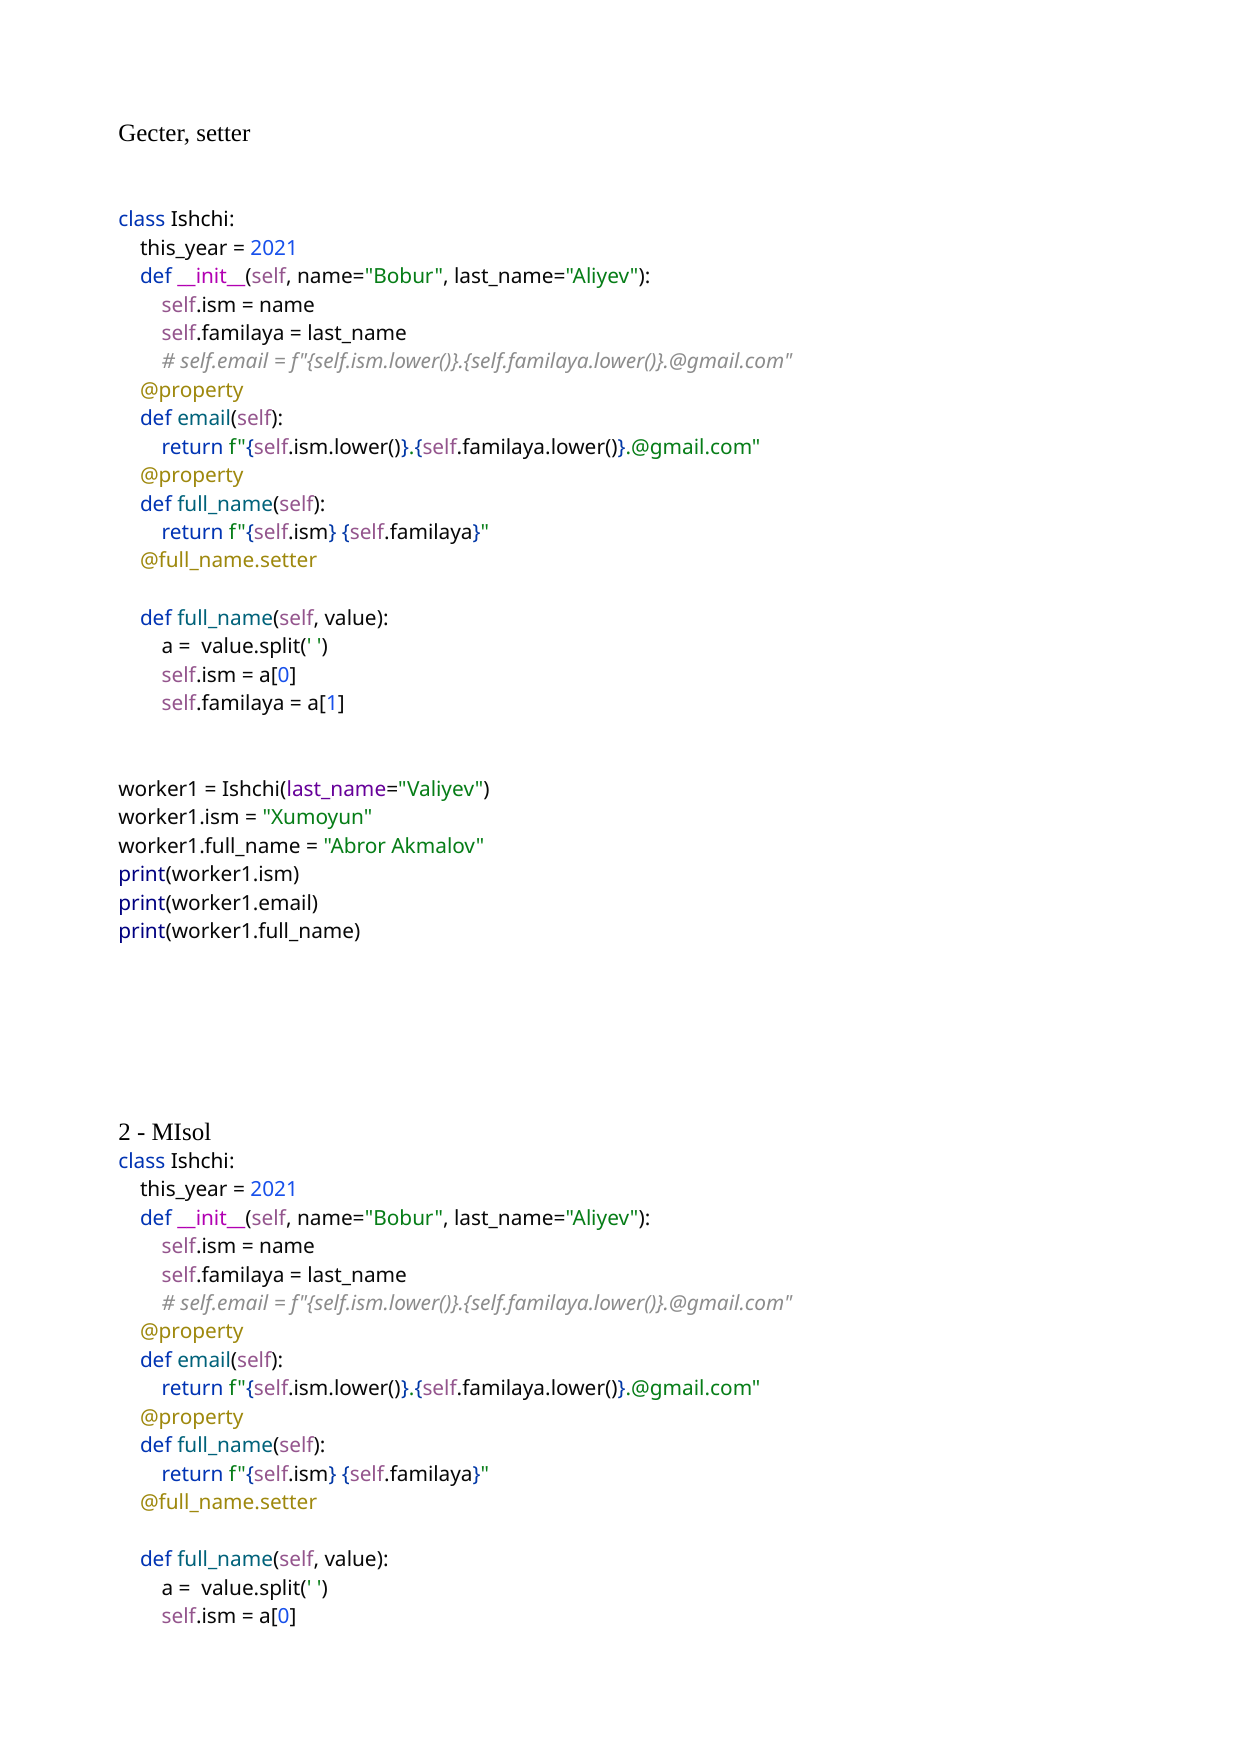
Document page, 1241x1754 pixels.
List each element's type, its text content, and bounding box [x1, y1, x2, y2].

text 2 - MIsol class Ishchi: this_year = 2021 def __init__(self, name="Bobur", last_name="Aliyev"): self.ism = name self.familaya = last_name # self.email = f"{self.ism.lower()}.{self.familaya.lower()}.@gmail.com" @property def email(self): return f"{self.ism.lower()}.{self.familaya.lower()}.@gmail.com" @property def full_name(self): return f"{self.ism} {self.familaya}" @full_name.setter def full_name(self, value): a = value.split(' ') self.ism = a[0] [118, 1117, 1122, 1630]
text class Ishchi: this_year = 2021 def __init__(self, name="Bobur", last_name="Aliyev"): self.ism = name self.familaya = last_name # self.email = f"{self.ism.lower()}.{self.familaya.lower()}.@gmail.com" @property def email(self): return f"{self.ism.lower()}.{self.familaya.lower()}.@gmail.com" @property def full_name(self): return f"{self.ism} {self.familaya}" @full_name.setter def full_name(self, value): a = value.split(' ') self.ism = a[0] self.familaya = a[1] worker1 = Ishchi(last_name="Valiyev") worker1.ism = "Xumoyun" worker1.full_name = "Abror Akmalov" print(worker1.ism) print(worker1.email) print(worker1.full_name) [118, 176, 1122, 945]
text Gecter, setter [118, 118, 1122, 147]
